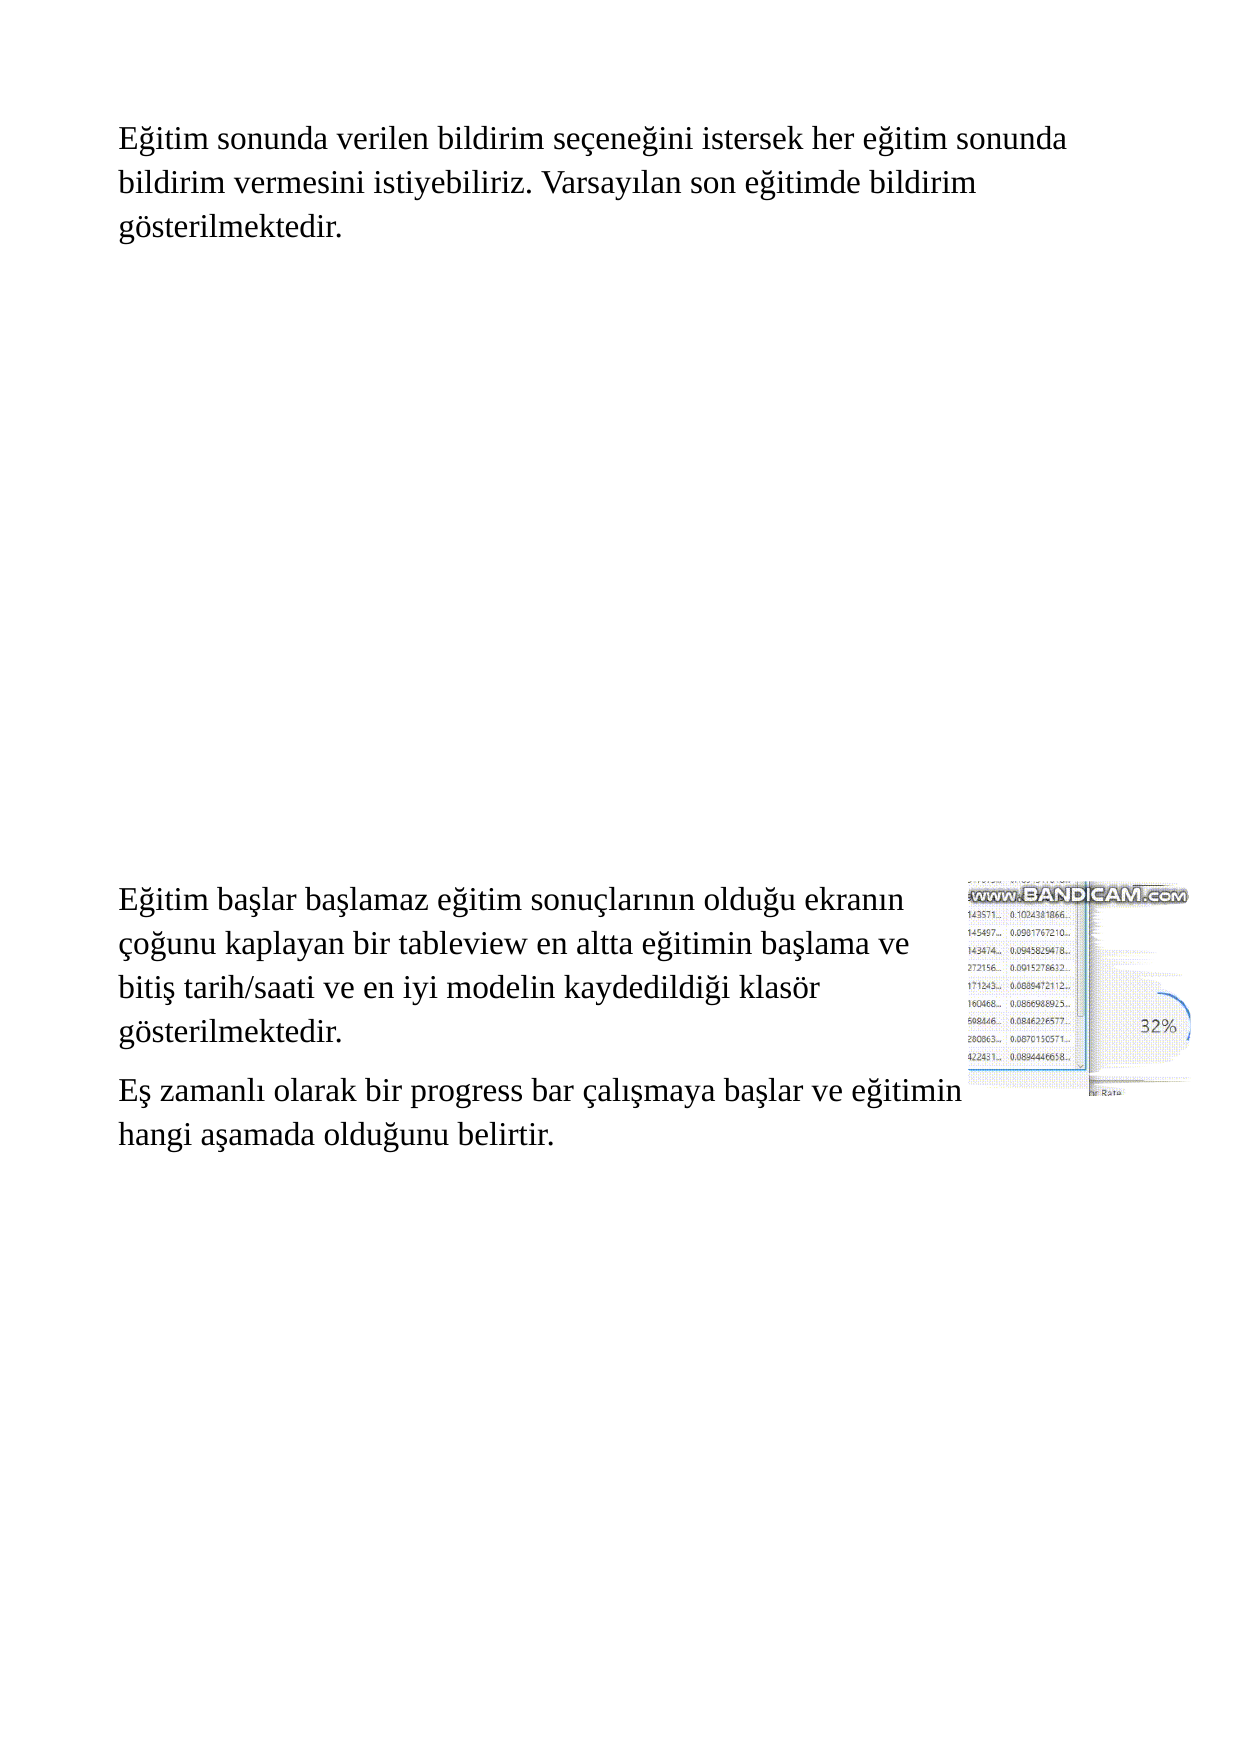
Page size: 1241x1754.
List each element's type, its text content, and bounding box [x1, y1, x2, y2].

text Eğitim başlar başlamaz eğitim sonuçlarının olduğu ekranın çoğunu kaplayan bir tableview en altta eğitimin başlama ve bitiş tarih/saati ve en iyi modelin kaydedildiği klasör gösterilmektedir. [118, 879, 1122, 1049]
text Eğitim sonunda verilen bildirim seçeneğini istersek her eğitim sonunda bildirim vermesini istiyebiliriz. Varsayılan son eğitimde bildirim gösterilmektedir. [118, 118, 1122, 244]
text Eş zamanlı olarak bir progress bar çalışmaya başlar ve eğitimin hangi aşamada olduğunu belirtir. [118, 1070, 1122, 1152]
